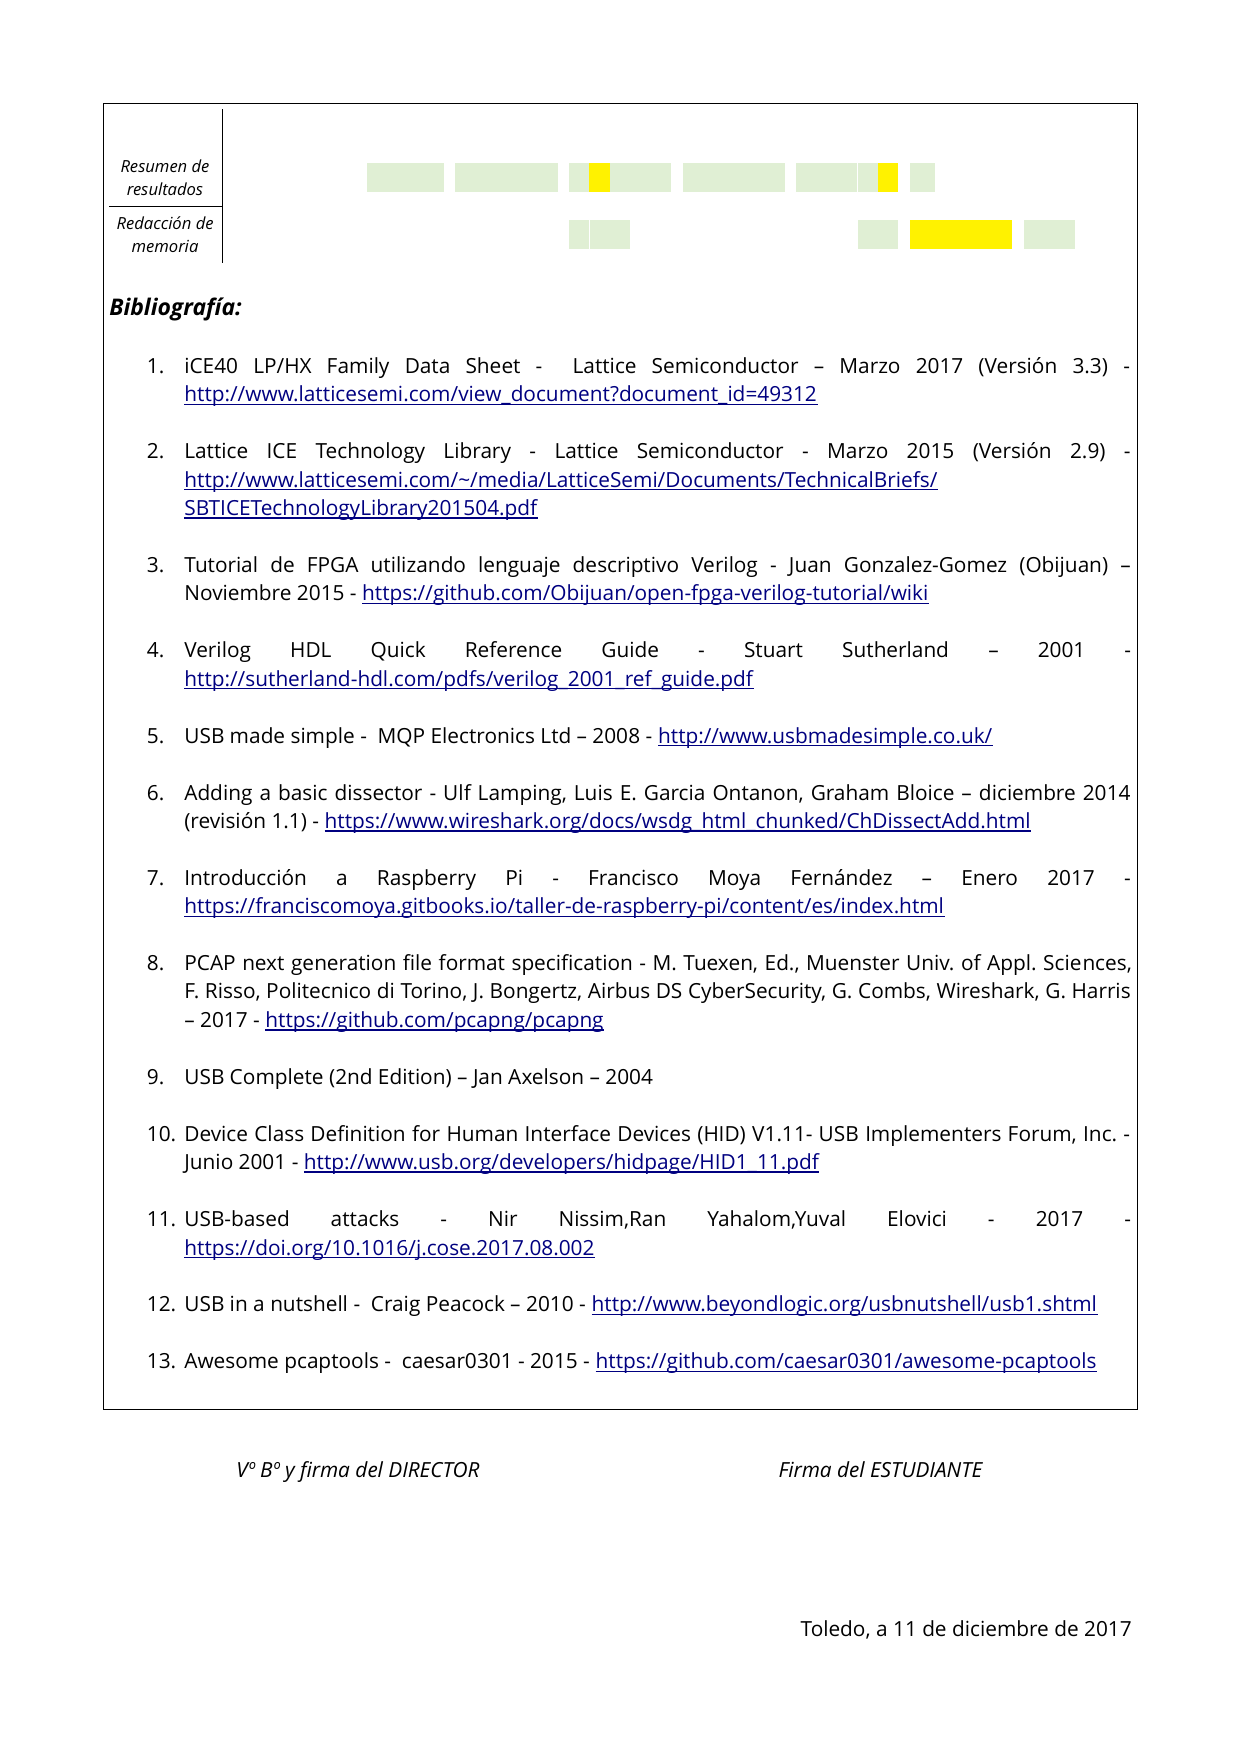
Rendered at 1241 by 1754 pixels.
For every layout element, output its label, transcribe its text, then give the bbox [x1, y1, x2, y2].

table_header [1024, 220, 1049, 249]
table_cell [620, 1410, 723, 1449]
table_header [367, 220, 393, 249]
table_cell [1018, 206, 1132, 263]
table_cell [791, 206, 904, 263]
table_header [858, 163, 878, 192]
table_cell [103, 1410, 207, 1449]
table_header [1100, 163, 1126, 192]
table_cell [930, 1410, 1033, 1449]
table_cell [677, 206, 791, 263]
table_cell [904, 149, 1018, 206]
table_cell Redacción de memoria [109, 207, 222, 263]
table_cell [794, 1410, 930, 1449]
table_header [651, 220, 671, 249]
table_header [796, 220, 817, 249]
table_header [506, 163, 532, 192]
table_cell [677, 149, 791, 206]
table_cell [1018, 109, 1132, 149]
table_header [393, 163, 418, 192]
table_cell [103, 1569, 620, 1609]
table_cell [620, 1569, 1137, 1609]
table_header [935, 220, 961, 249]
table_cell [517, 1410, 620, 1449]
table_cell [563, 109, 677, 149]
table_header [878, 220, 898, 249]
table_header [630, 163, 651, 192]
table_header [961, 220, 986, 249]
table_header [455, 220, 481, 249]
table_header [837, 220, 857, 249]
table_header [796, 163, 817, 192]
table_cell [1033, 1410, 1137, 1449]
table_header [683, 220, 708, 249]
table_cell [223, 149, 336, 206]
table_header [1075, 220, 1100, 249]
table_cell [450, 149, 563, 206]
table_header [589, 163, 610, 192]
table_cell [223, 109, 336, 149]
table_cell [103, 1609, 620, 1649]
table_header [481, 220, 506, 249]
table_cell [620, 1489, 1137, 1529]
table_cell Toledo, a 11 de diciembre de 2017 [620, 1609, 1137, 1649]
table_header [817, 220, 837, 249]
table_header [1049, 220, 1075, 249]
table_cell [791, 149, 904, 206]
table_header [532, 163, 558, 192]
table_cell [103, 1489, 620, 1529]
table_header [986, 163, 1012, 192]
table_header [708, 220, 734, 249]
table_header [342, 163, 367, 192]
table_cell [207, 1410, 328, 1449]
table_header [610, 163, 630, 192]
table_header [961, 163, 986, 192]
table_cell [723, 1410, 794, 1449]
table_header [1100, 220, 1126, 249]
table_cell [904, 109, 1018, 149]
table_cell [677, 109, 791, 149]
table_cell Antecedentes: Desde el momento de su lanzamiento en la última década del siglo pasado, el bus de comunicación USB (Universal Serial Bus) se ha ido proclamando como el bus comercial más conocido y usado. Una de las gran ventajas que trae consigo la implementación de este bus, a parte de la sencillez general de uso, es la gran versatilidad que puede proporcionar, por eso, no es de extrañar que hayan surgido una considerable cantidad de aplicaciones , tales como: Dispositivos de interfaz humana (ratones, teclados, etc..). Dispositivos de almacenamiento masivo “USB-MSC” (pendrives, USB a SATA, etc..). Herramientas de adquisición de datos y comunicación (adaptadores de USB a Serie o USB a WiFi, etc..). Debido a todo lo anterior, sería de gran interés y utilidad disponer de un analizador, que de forma pasiva pueda captar la trama de comunicación que se transmite por el bus, enviarla a un equipo, y posteriormente analizarla para su uso en depuración o para análisis de seguridad. Objetivos: Los objetivos de este trabajo se pueden dividir en dos grupos totalmente diferenciados, en el primero se tratarán elementos a nivel hardware y comunicación entre dispositivos, mientras que en el segundo se contempla el tratamiento y análisis de los resultados del primer grupo. Cabe destacar que durante la totalidad de este trabajo prevalecerá el uso de software libre. En primer lugar, se espera poder capturar y transmitir a un equipo tramas provenientes de un bus USB, para ello: Utilizando un FPGA, concretamente el modelo ICE40HX1K [1] de la empresa Lattice, se generará un sintetizado a partir del lenguaje de descripción de Hardware Verilog [2][3][4] que contenga toda la lógica para la captación de tramas, independientemente del tipo (Low-Speed, Full-Speed, etc...) [5][9][12]. Se implantará una librería escrita en lenguaje C/C++ que permita comunicar la plataforma de captación anterior con un equipo (como puede ser una Raspberry Pi [7]). A partir de una trama USB obtenida de cualquier método, tanto por el método anteriormente descrito, como a partir de medios externos, se pretende poder trabajar sobre ella pudiendo integrar los siguientes aspectos. Capacidad de almacenar la trama en archivos de capturas, tal como pcap [8]. Creación de un disector funcional para el analizador de paquetes WireShark [6]. Plataforma de análisis de dispositivos de interfaz humana (HID), tales como Keylogger o seguidor de puntero de ratón [11]. Resultados esperados: Los resultados esperados incluyen un prototipo hardware para el análisis de un bus USB y software para la captura de tramas, la inyección de tramas y el análisis de, al menos, las transacciones relacionadas con dispositivos HID USB 1.1. Temporización: Tal como se ha comentado en los “Resultados esperados”, este proyecto se puede separar en dos grupos. Ambos, a su vez, pueden dividirse en varios apartados. Captura y transmisión. Diseño de método de transmisión de la trama a un equipo. Para poder llevar un control adecuado, se necesita en primer lugar poder implementar una transmisión básica de información entre el FPGA y el equipo de análisis. Esta método de comunicación se prevee que se implemente en dos semanas, pudiendo añadir pequeñas funcionalidades en el transcurso del siguiente apartado según se necesite. Implementación básica de un método de sincronización y captura del bus USB utilizando un FPGA. Este apartado se puede considerar como el de mayor importancia en este grupo, por eso, se plantea un periodo de realización de un mes y medio. Librería que permita obtener y utilizar la trama transmitida según el método anterior. Al depender este apartado de los otros dos anteriores, se pretende desarrollar a la par que el resto, añadiendo funcionalidades a media que se necesiten. Antes de la finalización de este grupo, se pretende añadir una semana extra para depurar, mejorar y limpiar el código implementado en la librería. En total se pretende trabajar en este grupo un total de dos meses y una semana. Procesado de la trama. Utilizando la librería del grupo anterior, ampliarla para poder guardar la trama en un archivo de fácil utilización, como puede ser PCAP. Existe multitud de recursos y librería útiles [13] con los que partir, por tanto, no se plantea un extenso periodo para el desarrollo de este apartado, pudiendo ser este de dos semanas. Creación de librería de análisis básico de la trama. Es en este apartado donde se debe implementar todo el análisis de la trama USB, por tanto, es en el que se debería emplear la mayor cantidad de tiempo, siendo esta de un mes y medio. Utilizando la guía de desarrollo propuesta por WireShark [6], crear un disector que puede procesar en cierta media la trama dentro dicho programa. De la misma manera que en le primer apartado, existe una multitud de recursos con los que partir, por tanto, se propone su realización en dos semanas. Utilizando la librería creada o el disector anterior, poder analizar transmisiones de dispositivos de interfaz humana (HID [10]) para poder capturar pulsaciones de teclado o movimientos de ratón [11]. En este apartado se expondrán varios ejemplos de uso del trabajo desarrollado, lo que supondrá una menor cantidad de tiempo a utilizar, siendo esta de dos semanas. En total se pretende trabajar en este grupo un total de tres meses. A parte del tiempo anteriormente utilizado, también se prevee utilizar un mes para la redacción del documento final, así como todos los recursos y ayudas necesarios para ello. En la siguiente tabla se muestra una distribución temporal más detallada Bibliografía: iCE40 LP/HX Family Data Sheet - Lattice Semiconductor – Marzo 2017 (Versión 3.3) - http://www.latticesemi.com/view_document?document_id=49312 Lattice ICE Technology Library - Lattice Semiconductor - Marzo 2015 (Versión 2.9) - http://www.latticesemi.com/~/media/LatticeSemi/Documents/TechnicalBriefs/SBTICETechnologyLibrary201504.pdf Tutorial de FPGA utilizando lenguaje descriptivo Verilog - Juan Gonzalez-Gomez (Obijuan) – Noviembre 2015 - https://github.com/Obijuan/open-fpga-verilog-tutorial/wiki Verilog HDL Quick Reference Guide - Stuart Sutherland – 2001 - http://sutherland-hdl.com/pdfs/verilog_2001_ref_guide.pdf USB made simple - MQP Electronics Ltd – 2008 - http://www.usbmadesimple.co.uk/ Adding a basic dissector - Ulf Lamping, Luis E. Garcia Ontanon, Graham Bloice – diciembre 2014 (revisión 1.1) - https://www.wireshark.org/docs/wsdg_html_chunked/ChDissectAdd.html Introducción a Raspberry Pi - Francisco Moya Fernández – Enero 2017 - https://franciscomoya.gitbooks.io/taller-de-raspberry-pi/content/es/index.html PCAP next generation file format specification - M. Tuexen, Ed., Muenster Univ. of Appl. Sciences, F. Risso, Politecnico di Torino, J. Bongertz, Airbus DS CyberSecurity, G. Combs, Wireshark, G. Harris – 2017 - https://github.com/pcapng/pcapng USB Complete (2nd Edition) – Jan Axelson – 2004 Device Class Definition for Human Interface Devices (HID) V1.11- USB Implementers Forum, Inc. - Junio 2001 - http://www.usb.org/developers/hidpage/HID1_11.pdf USB-based attacks - Nir Nissim,Ran Yahalom,Yuval Elovici - 2017 - https://doi.org/10.1016/j.cose.2017.08.002 USB in a nutshell - Craig Peacock – 2010 - http://www.beyondlogic.org/usbnutshell/usb1.shtml Awesome pcaptools - caesar0301 - 2015 - https://github.com/caesar0301/awesome-pcaptools [104, 104, 1137, 1409]
table_header [367, 163, 393, 192]
table_header [651, 163, 671, 192]
table_header [734, 163, 759, 192]
table_cell [328, 1410, 413, 1449]
table_header [610, 220, 630, 249]
table_header [817, 163, 837, 192]
table_cell [450, 206, 563, 263]
table_header [630, 220, 651, 249]
table_header [342, 220, 367, 249]
table_cell [904, 206, 1018, 263]
table_header [590, 220, 610, 249]
table_cell [336, 109, 450, 149]
table_header [481, 163, 506, 192]
table_header [858, 220, 878, 249]
table_header [935, 163, 961, 192]
table_header [759, 163, 785, 192]
table_cell [1018, 149, 1132, 206]
table_header [418, 220, 444, 249]
table_header [734, 220, 759, 249]
table_header [418, 163, 444, 192]
table_header [1075, 163, 1100, 192]
table_header [708, 163, 734, 192]
table_header [569, 163, 589, 192]
table_cell [563, 149, 677, 206]
table_header [532, 220, 558, 249]
table_cell [791, 109, 904, 149]
table_cell [223, 206, 336, 263]
table_header [569, 220, 589, 249]
table_header [393, 220, 418, 249]
table_header [910, 220, 935, 249]
table_header [878, 163, 898, 192]
table_header [910, 163, 935, 192]
table_header [1024, 163, 1049, 192]
table_header [1049, 163, 1075, 192]
table_cell [563, 206, 677, 263]
table_cell Firma del ESTUDIANTE [620, 1449, 1137, 1489]
table_cell [336, 206, 450, 263]
table_cell [450, 109, 563, 149]
table_cell [620, 1529, 1137, 1569]
table_cell [109, 109, 222, 149]
table_cell [413, 1410, 517, 1449]
table_header [455, 163, 481, 192]
table_header [837, 163, 857, 192]
table_cell [336, 149, 450, 206]
table_cell [103, 1529, 620, 1569]
table_header [986, 220, 1012, 249]
table_header [506, 220, 532, 249]
table_header [683, 163, 708, 192]
table_cell Vº Bº y firma del DIRECTOR [103, 1449, 620, 1489]
table_header [759, 220, 785, 249]
table_cell Resumen de resultados [109, 149, 222, 206]
